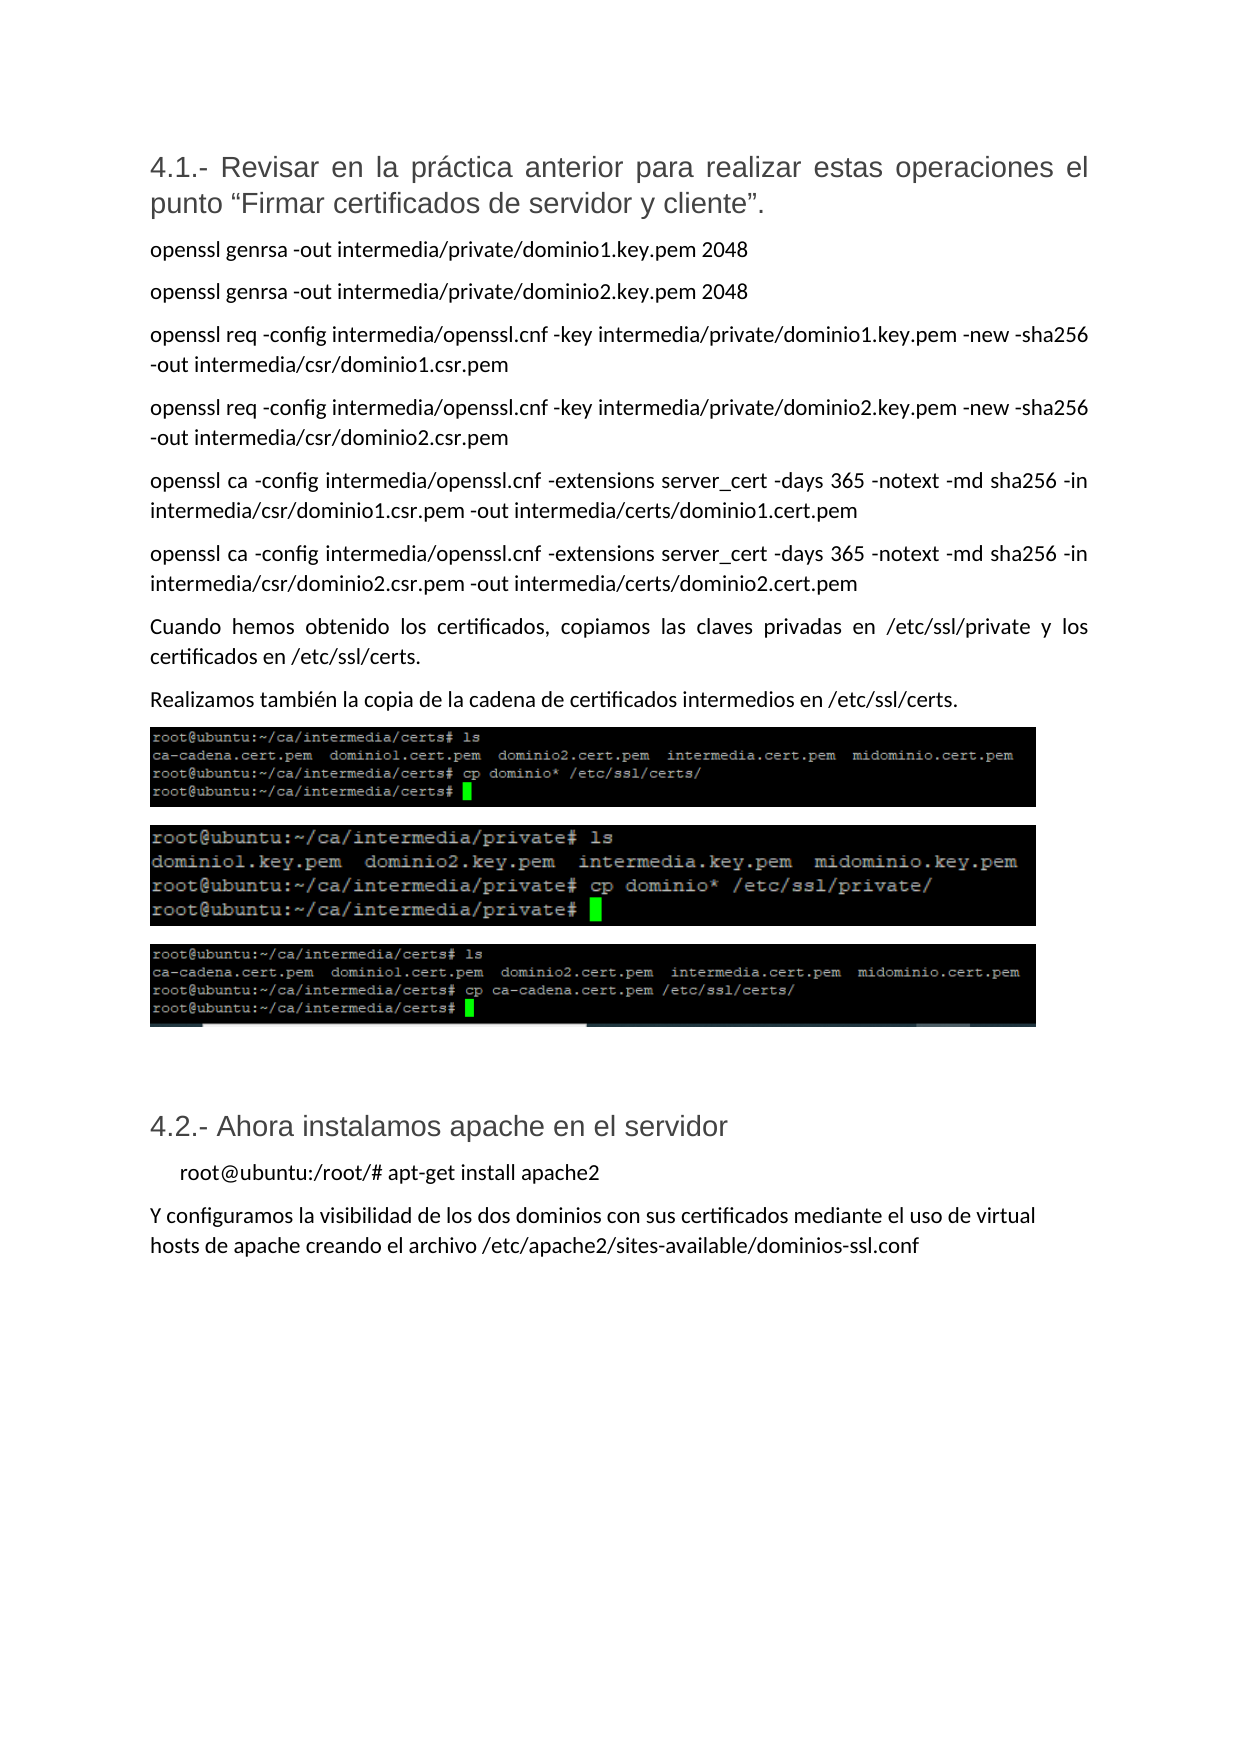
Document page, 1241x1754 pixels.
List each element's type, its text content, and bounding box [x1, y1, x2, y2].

text openssl ca -config intermedia/openssl.cnf -extensions server_cert -days 365 -notext -md sha256 -in intermedia/csr/dominio2.csr.pem -out intermedia/certs/dominio2.cert.pem [150, 539, 1090, 597]
subtitle 4.2.- Ahora instalamos apache en el servidor [150, 1109, 1090, 1143]
text openssl genrsa -out intermedia/private/dominio1.key.pem 2048 [150, 235, 1090, 263]
picture [150, 825, 1036, 926]
text Y configuramos la visibilidad de los dos dominios con sus certificados mediante el uso de virtual hosts de apache creando el archivo /etc/apache2/sites-available/dominios-ssl.conf [150, 1201, 1090, 1259]
text Realizamos también la copia de la cadena de certificados intermedios en /etc/ssl/certs. [150, 685, 1090, 713]
text openssl ca -config intermedia/openssl.cnf -extensions server_cert -days 365 -notext -md sha256 -in intermedia/csr/dominio1.csr.pem -out intermedia/certs/dominio1.cert.pem [150, 466, 1090, 524]
text openssl req -config intermedia/openssl.cnf -key intermedia/private/dominio1.key.pem -new -sha256 -out intermedia/csr/dominio1.csr.pem [150, 320, 1090, 378]
subtitle 4.1.- Revisar en la práctica anterior para realizar estas operaciones el punto “Firmar certificados de servidor y cliente”. [150, 150, 1090, 220]
picture [150, 727, 1036, 807]
text Cuando hemos obtenido los certificados, copiamos las claves privadas en /etc/ssl/private y los certificados en /etc/ssl/certs. [150, 612, 1090, 670]
text openssl genrsa -out intermedia/private/dominio2.key.pem 2048 [150, 277, 1090, 306]
text openssl req -config intermedia/openssl.cnf -key intermedia/private/dominio2.key.pem -new -sha256 -out intermedia/csr/dominio2.csr.pem [150, 393, 1090, 451]
picture [150, 944, 1036, 1027]
text root@ubuntu:/root/# apt-get install apache2 [179, 1158, 1090, 1186]
